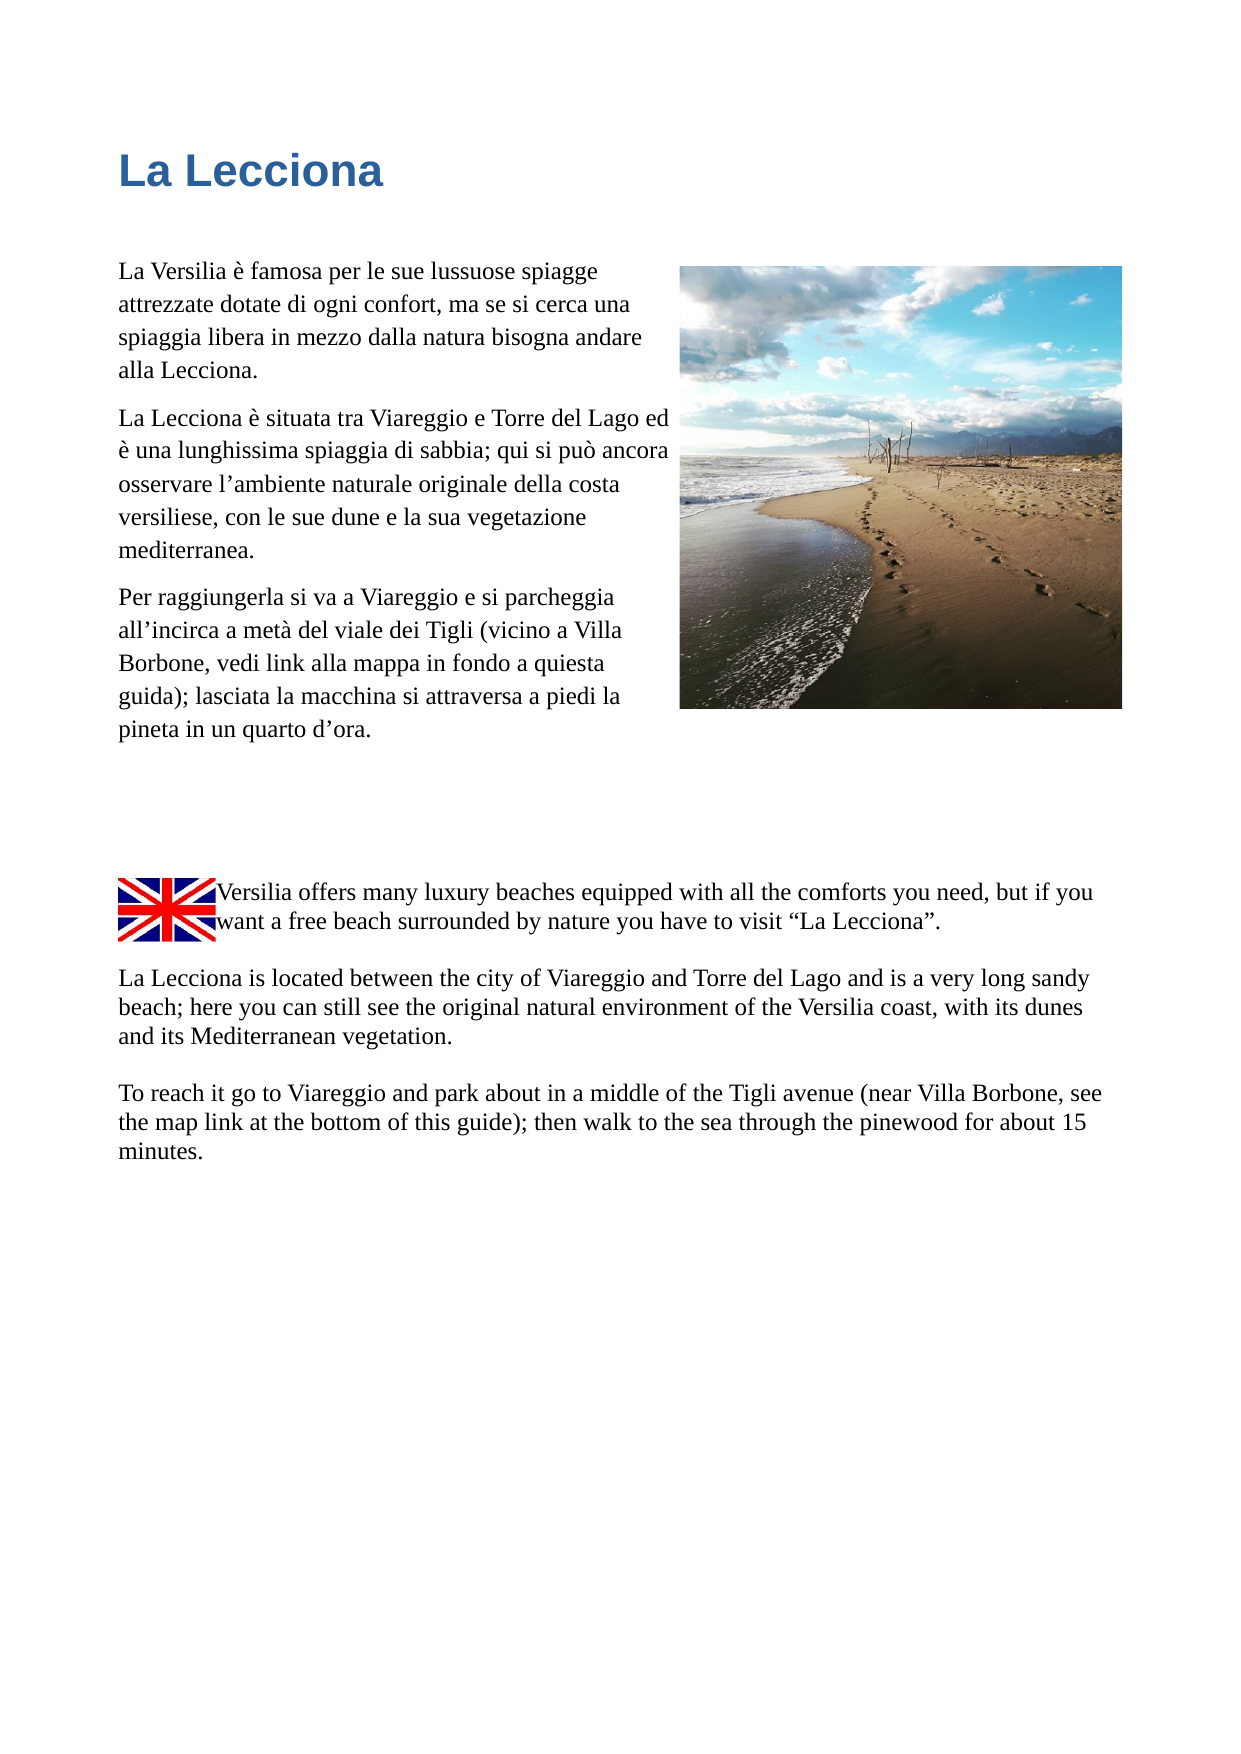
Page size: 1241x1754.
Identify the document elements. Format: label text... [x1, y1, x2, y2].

text Versilia offers many luxury beaches equipped with all the comforts you need, but if you want a free beach surrounded by nature you have to visit “La Lecciona”. [118, 877, 1122, 934]
text La Lecciona è situata tra Viareggio e Torre del Lago ed è una lunghissima spiaggia di sabbia; qui si può ancora osservare l’ambiente naturale originale della costa versiliese, con le sue dune e la sua vegetazione mediterranea. [118, 403, 679, 563]
text Per raggiungerla si va a Viareggio e si parcheggia all’incirca a metà del viale dei Tigli (vicino a Villa Borbone, vedi link alla mappa in fondo a quiesta guida); lasciata la macchina si attraversa a piedi la pineta in un quarto d’ora. [118, 582, 1122, 743]
text To reach it go to Viareggio and park about in a middle of the Tigli avenue (near Villa Borbone, see the map link at the bottom of this guide); then walk to the sea through the pinewood for about 15 minutes. [118, 1078, 1122, 1164]
text La Versilia è famosa per le sue lussuose spiagge attrezzate dotate di ogni confort, ma se si cerca una spiaggia libera in mezzo dalla natura bisogna andare alla Lecciona. [118, 256, 1122, 384]
text La Lecciona is located between the city of Viareggio and Torre del Lago and is a very long sandy beach; here you can still see the original natural environment of the Versilia coast, with its dunes and its Mediterranean vegetation. [118, 963, 1122, 1049]
subtitle La Lecciona [118, 143, 1122, 196]
